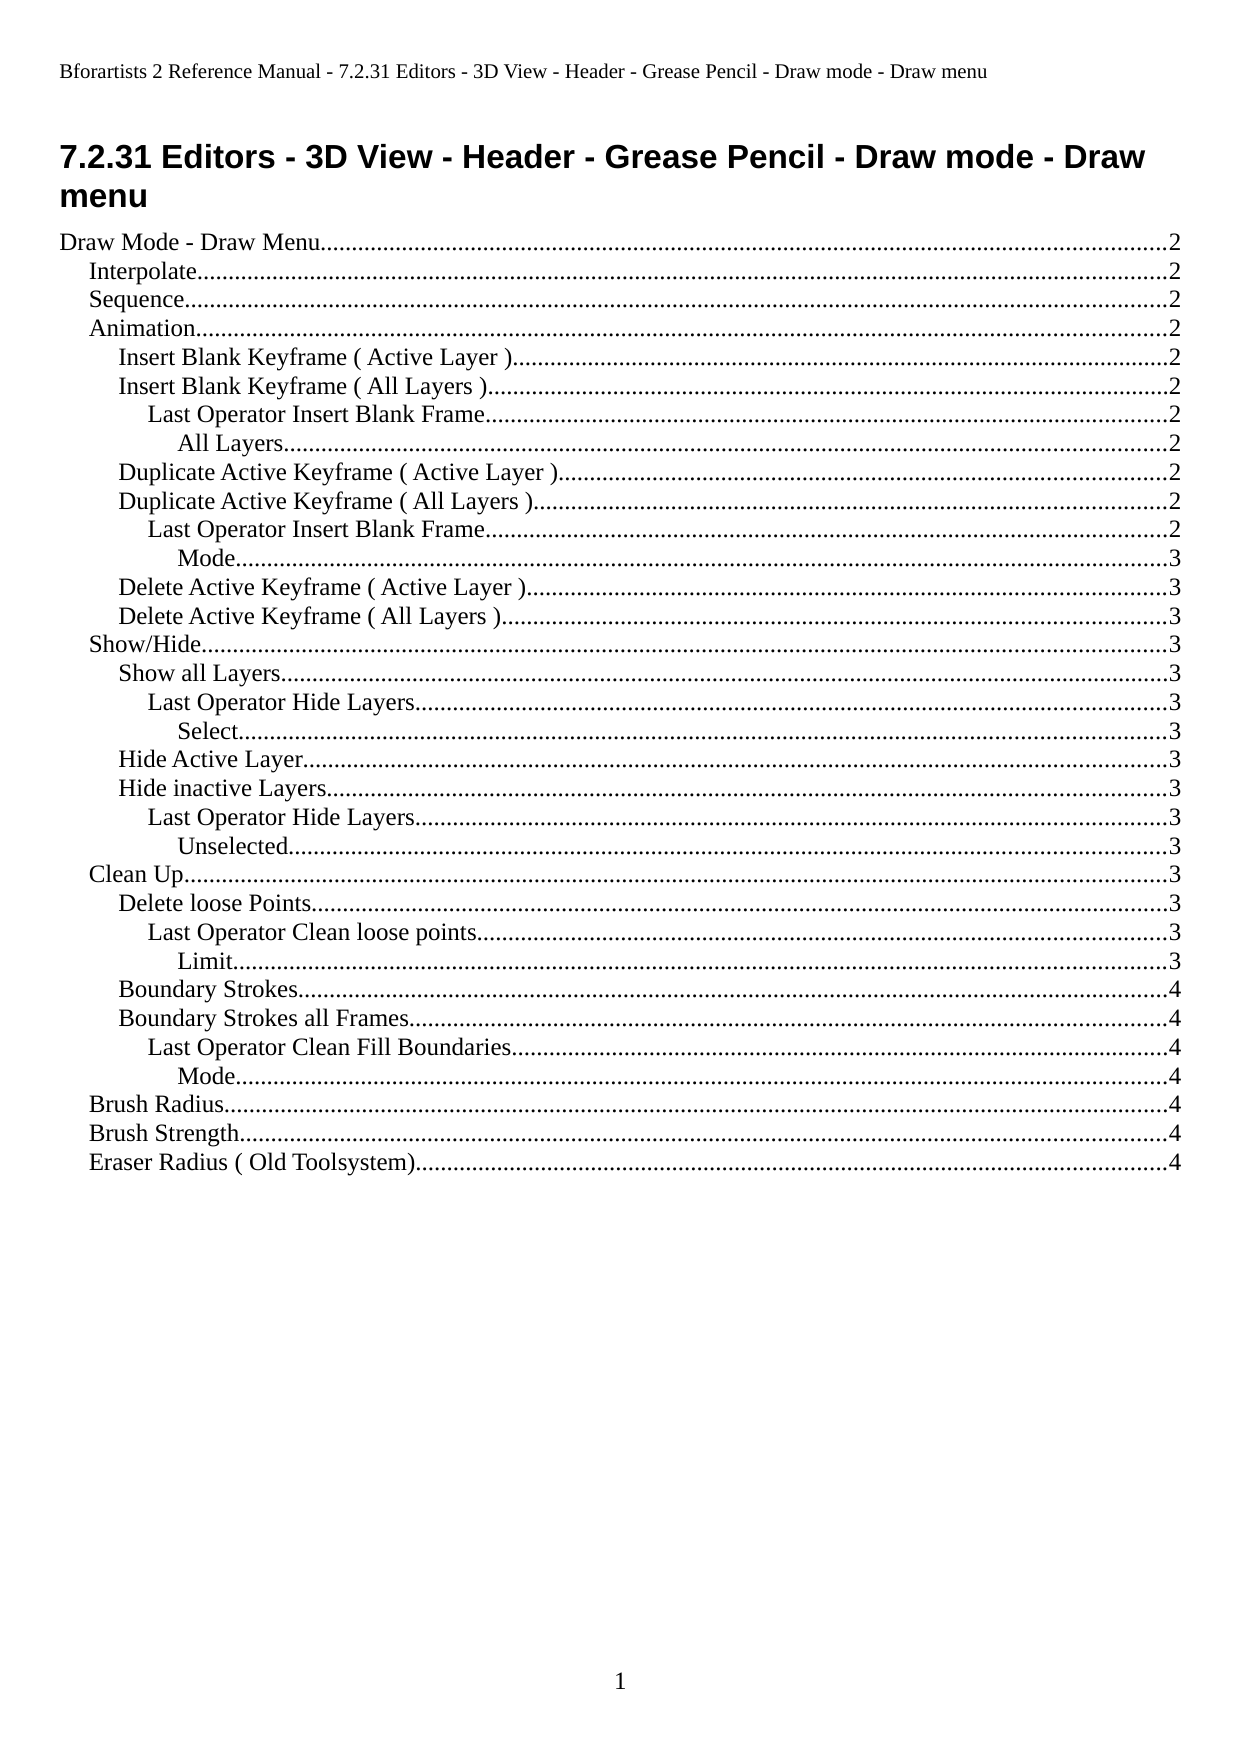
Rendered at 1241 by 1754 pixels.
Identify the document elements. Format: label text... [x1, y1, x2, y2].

text Boundary Strokes 4 [118, 974, 1181, 1003]
text Last Operator Hide Layers 3 [147, 802, 1181, 831]
text Eraser Radius ( Old Toolsystem) 4 [88, 1147, 1181, 1176]
text Delete Active Keyframe ( Active Layer ) 3 [118, 572, 1181, 601]
text Mode 3 [177, 543, 1181, 572]
text Last Operator Hide Layers 3 [147, 687, 1181, 716]
text Boundary Strokes all Frames 4 [118, 1003, 1181, 1032]
text Last Operator Insert Blank Frame 2 [147, 514, 1181, 543]
text Brush Radius 4 [88, 1089, 1181, 1118]
text Insert Blank Keyframe ( All Layers ) 2 [118, 371, 1181, 399]
text Limit 3 [177, 946, 1181, 974]
text Duplicate Active Keyframe ( All Layers ) 2 [118, 486, 1181, 514]
text Duplicate Active Keyframe ( Active Layer ) 2 [118, 457, 1181, 486]
text Last Operator Clean loose points 3 [147, 917, 1181, 946]
text Brush Strength 4 [88, 1118, 1181, 1147]
text Draw Mode - Draw Menu 2 [59, 227, 1181, 256]
text Animation 2 [88, 313, 1181, 342]
text Select 3 [177, 716, 1181, 744]
text Unselected 3 [177, 831, 1181, 859]
text Delete loose Points 3 [118, 888, 1181, 917]
text Hide Active Layer 3 [118, 744, 1181, 773]
text Clean Up 3 [88, 859, 1181, 888]
text Hide inactive Layers 3 [118, 773, 1181, 802]
text Last Operator Clean Fill Boundaries 4 [147, 1032, 1181, 1061]
text Interpolate 2 [88, 256, 1181, 284]
text Mode 4 [177, 1061, 1181, 1089]
text Insert Blank Keyframe ( Active Layer ) 2 [118, 342, 1181, 371]
text All Layers 2 [177, 428, 1181, 457]
text Delete Active Keyframe ( All Layers ) 3 [118, 601, 1181, 629]
text Show/Hide 3 [88, 629, 1181, 658]
text Last Operator Insert Blank Frame 2 [147, 399, 1181, 428]
text Show all Layers 3 [118, 658, 1181, 687]
subtitle 7.2.31 Editors - 3D View - Header - Grease Pencil - Draw mode - Draw menu [59, 138, 1181, 214]
text Sequence 2 [88, 284, 1181, 313]
